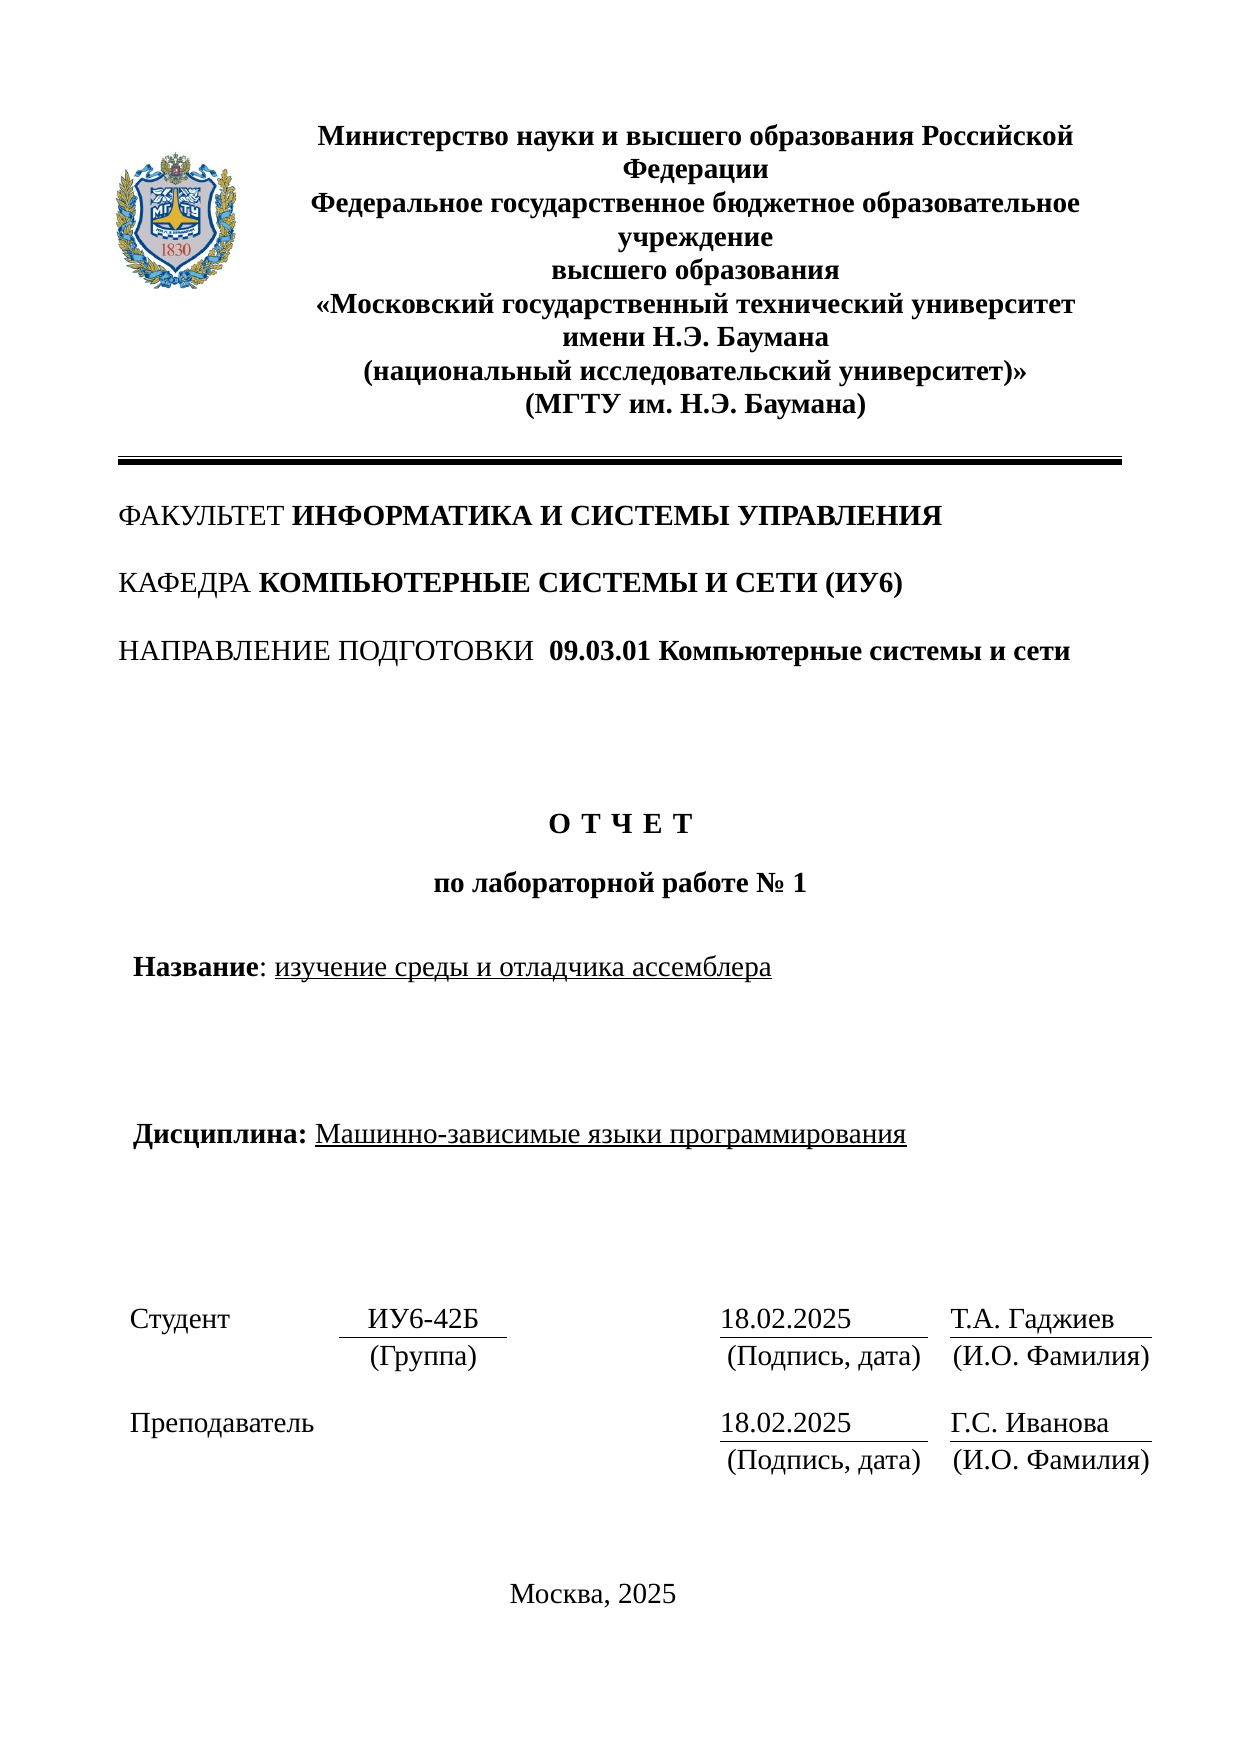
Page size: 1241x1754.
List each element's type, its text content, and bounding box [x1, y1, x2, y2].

table_cell [118, 1338, 328, 1372]
table_cell (И.О. Фамилия) [939, 1338, 1163, 1372]
table_header ИУ6-42Б [328, 1301, 519, 1338]
table_cell (Группа) [328, 1338, 519, 1372]
table_header 18.02.2025 [709, 1301, 939, 1338]
table_cell [328, 1442, 519, 1476]
table_cell [328, 1405, 519, 1442]
text Москва, 2025 [118, 1576, 1122, 1610]
table_cell [328, 1372, 519, 1405]
table_header Студент [118, 1301, 328, 1338]
text Название: изучение среды и отладчика ассемблера [133, 949, 1122, 982]
text КАФЕДРА Компьютерные системы и сети (ИУ6) [118, 566, 1122, 599]
table_cell (Подпись, дата) [709, 1442, 939, 1476]
table_cell [118, 1372, 328, 1405]
table_cell (И.О. Фамилия) [939, 1442, 1163, 1476]
subtitle Отчет [118, 806, 1122, 840]
table_header Министерство науки и высшего образования Российской Федерации Федеральное государственное бюджетное образовательное учреждение высшего образования «Московский государственный технический университет имени Н.Э. Баумана (национальный исследовательский университет)» (МГТУ им. Н.Э. Баумана) [254, 118, 1137, 420]
table_cell 18.02.2025 [709, 1405, 939, 1442]
table_cell [939, 1372, 1163, 1405]
text ФАКУЛЬТЕТ Информатика и системы управления [118, 498, 1122, 532]
table_cell [519, 1405, 709, 1442]
table_header Т.А. Гаджиев [939, 1301, 1163, 1338]
table_header [519, 1301, 709, 1338]
text Дисциплина: Машинно-зависимые языки программирования [133, 1116, 1122, 1150]
table_cell [519, 1442, 709, 1476]
table_cell [118, 1442, 328, 1476]
picture [115, 152, 237, 289]
table_header [107, 118, 254, 420]
table_cell [709, 1372, 939, 1405]
text НАПРАВЛЕНИЕ ПОДГОТОВКИ 09.03.01 Компьютерные системы и сети [118, 633, 1122, 666]
table_cell Преподаватель [118, 1405, 328, 1442]
table_cell (Подпись, дата) [709, 1338, 939, 1372]
table_cell [519, 1372, 709, 1405]
table_cell [519, 1338, 709, 1372]
subtitle по лабораторной работе № 1 [118, 865, 1122, 898]
table_cell Г.С. Иванова [939, 1405, 1163, 1442]
